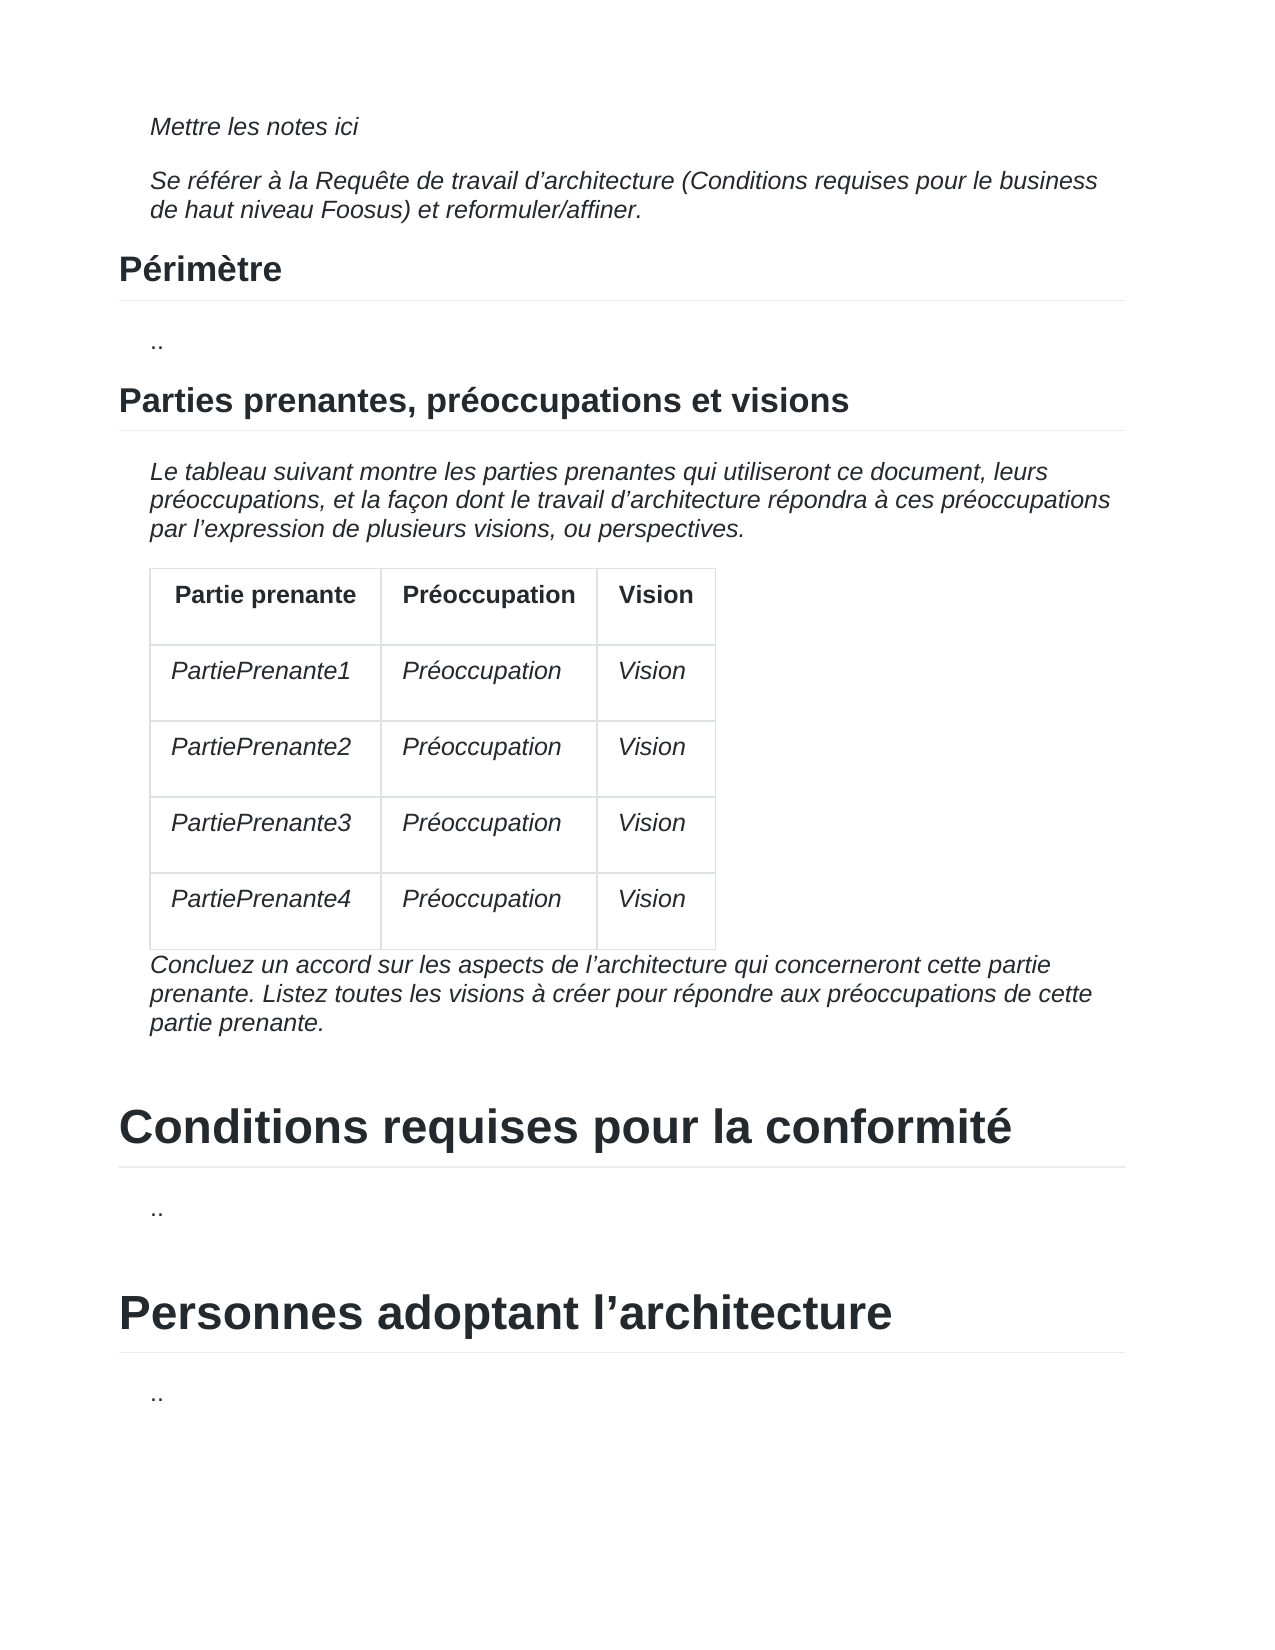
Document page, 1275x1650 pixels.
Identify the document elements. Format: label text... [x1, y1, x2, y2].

text Le tableau suivant montre les parties prenantes qui utiliseront ce document, leurs préoccupations, et la façon dont le travail d’architecture répondra à ces préoccupations par l’expression de plusieurs visions, ou perspectives. [150, 456, 1125, 543]
text Concluez un accord sur les aspects de l’architecture qui concerneront cette partie prenante. Listez toutes les visions à créer pour répondre aux préoccupations de cette partie prenante. [150, 950, 1125, 1036]
table_header Préoccupation [382, 569, 596, 644]
text Se référer à la Requête de travail d’architecture (Conditions requises pour le business de haut niveau Foosus) et reformuler/affiner. [150, 166, 1125, 223]
subtitle Parties prenantes, préoccupations et visions [119, 380, 1125, 430]
table_cell PartiePrenante4 [151, 874, 380, 948]
table_cell PartiePrenante1 [151, 646, 380, 720]
text .. [150, 326, 1125, 355]
table_cell Préoccupation [382, 646, 596, 720]
table_cell PartiePrenante3 [151, 798, 380, 872]
table_cell Préoccupation [382, 874, 596, 948]
text Mettre les notes ici [150, 112, 1125, 141]
subtitle Personnes adoptant l’architecture [119, 1284, 1125, 1352]
table_cell PartiePrenante2 [151, 722, 380, 796]
table_cell Vision [598, 722, 715, 796]
table_header Partie prenante [151, 569, 380, 644]
table_header Vision [598, 569, 715, 644]
text .. [150, 1378, 1125, 1407]
table_cell Vision [598, 646, 715, 720]
table_cell Vision [598, 874, 715, 948]
table_cell Préoccupation [382, 798, 596, 872]
subtitle Périmètre [119, 248, 1125, 300]
subtitle Conditions requises pour la conformité [119, 1099, 1125, 1166]
table_cell Préoccupation [382, 722, 596, 796]
text .. [150, 1193, 1125, 1222]
table_cell Vision [598, 798, 715, 872]
